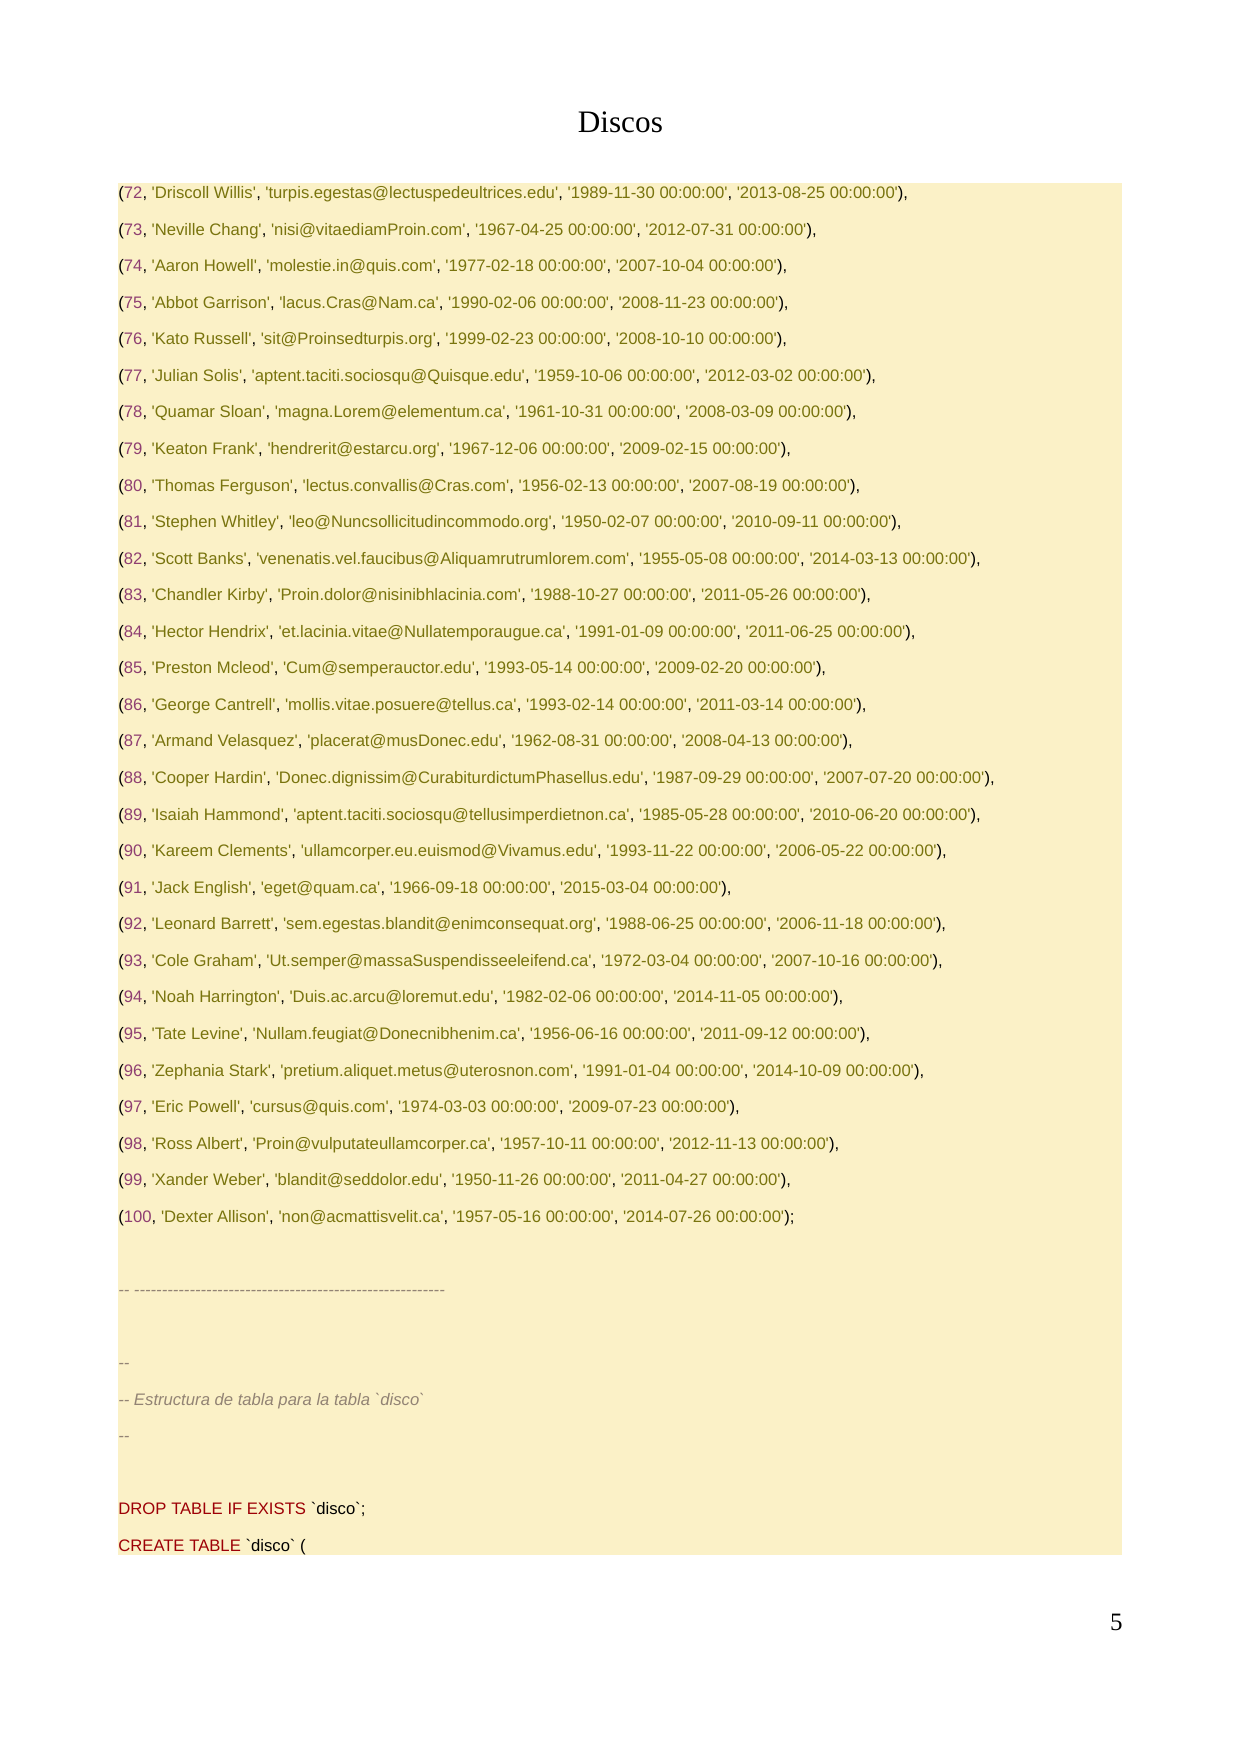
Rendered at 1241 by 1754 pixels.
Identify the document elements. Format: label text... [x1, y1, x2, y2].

text (81, 'Stephen Whitley', 'leo@Nuncsollicitudincommodo.org', '1950-02-07 00:00:00', '2010-09-11 00:00:00'), [118, 512, 1122, 531]
text (73, 'Neville Chang', 'nisi@vitaediamProin.com', '1967-04-25 00:00:00', '2012-07-31 00:00:00'), [118, 219, 1122, 238]
text (79, 'Keaton Frank', 'hendrerit@estarcu.org', '1967-12-06 00:00:00', '2009-02-15 00:00:00'), [118, 439, 1122, 458]
text CREATE TABLE `disco` ( [118, 1536, 1122, 1555]
text (97, 'Eric Powell', 'cursus@quis.com', '1974-03-03 00:00:00', '2009-07-23 00:00:00'), [118, 1097, 1122, 1116]
text (84, 'Hector Hendrix', 'et.lacinia.vitae@Nullatemporaugue.ca', '1991-01-09 00:00:00', '2011-06-25 00:00:00'), [118, 622, 1122, 641]
text (89, 'Isaiah Hammond', 'aptent.taciti.sociosqu@tellusimperdietnon.ca', '1985-05-28 00:00:00', '2010-06-20 00:00:00'), [118, 804, 1122, 823]
text (94, 'Noah Harrington', 'Duis.ac.arcu@loremut.edu', '1982-02-06 00:00:00', '2014-11-05 00:00:00'), [118, 987, 1122, 1006]
text (76, 'Kato Russell', 'sit@Proinsedturpis.org', '1999-02-23 00:00:00', '2008-10-10 00:00:00'), [118, 329, 1122, 348]
text (80, 'Thomas Ferguson', 'lectus.convallis@Cras.com', '1956-02-13 00:00:00', '2007-08-19 00:00:00'), [118, 475, 1122, 494]
text (92, 'Leonard Barrett', 'sem.egestas.blandit@enimconsequat.org', '1988-06-25 00:00:00', '2006-11-18 00:00:00'), [118, 914, 1122, 933]
text (96, 'Zephania Stark', 'pretium.aliquet.metus@uterosnon.com', '1991-01-04 00:00:00', '2014-10-09 00:00:00'), [118, 1060, 1122, 1079]
text (83, 'Chandler Kirby', 'Proin.dolor@nisinibhlacinia.com', '1988-10-27 00:00:00', '2011-05-26 00:00:00'), [118, 585, 1122, 604]
text (78, 'Quamar Sloan', 'magna.Lorem@elementum.ca', '1961-10-31 00:00:00', '2008-03-09 00:00:00'), [118, 402, 1122, 421]
text (100, 'Dexter Allison', 'non@acmattisvelit.ca', '1957-05-16 00:00:00', '2014-07-26 00:00:00'); [118, 1207, 1122, 1226]
text -- -------------------------------------------------------- [118, 1280, 1122, 1299]
text (95, 'Tate Levine', 'Nullam.feugiat@Donecnibhenim.ca', '1956-06-16 00:00:00', '2011-09-12 00:00:00'), [118, 1024, 1122, 1043]
text (87, 'Armand Velasquez', 'placerat@musDonec.edu', '1962-08-31 00:00:00', '2008-04-13 00:00:00'), [118, 731, 1122, 750]
text (98, 'Ross Albert', 'Proin@vulputateullamcorper.ca', '1957-10-11 00:00:00', '2012-11-13 00:00:00'), [118, 1133, 1122, 1153]
text (82, 'Scott Banks', 'venenatis.vel.faucibus@Aliquamrutrumlorem.com', '1955-05-08 00:00:00', '2014-03-13 00:00:00'), [118, 548, 1122, 568]
text (75, 'Abbot Garrison', 'lacus.Cras@Nam.ca', '1990-02-06 00:00:00', '2008-11-23 00:00:00'), [118, 292, 1122, 312]
text -- Estructura de tabla para la tabla `disco` [118, 1389, 1122, 1408]
text -- [118, 1426, 1122, 1445]
text -- [118, 1353, 1122, 1372]
text (72, 'Driscoll Willis', 'turpis.egestas@lectuspedeultrices.edu', '1989-11-30 00:00:00', '2013-08-25 00:00:00'), [118, 183, 1122, 202]
text (77, 'Julian Solis', 'aptent.taciti.sociosqu@Quisque.edu', '1959-10-06 00:00:00', '2012-03-02 00:00:00'), [118, 366, 1122, 385]
text (90, 'Kareem Clements', 'ullamcorper.eu.euismod@Vivamus.edu', '1993-11-22 00:00:00', '2006-05-22 00:00:00'), [118, 841, 1122, 860]
text (91, 'Jack English', 'eget@quam.ca', '1966-09-18 00:00:00', '2015-03-04 00:00:00'), [118, 877, 1122, 897]
text (99, 'Xander Weber', 'blandit@seddolor.edu', '1950-11-26 00:00:00', '2011-04-27 00:00:00'), [118, 1170, 1122, 1189]
text (74, 'Aaron Howell', 'molestie.in@quis.com', '1977-02-18 00:00:00', '2007-10-04 00:00:00'), [118, 256, 1122, 275]
text (88, 'Cooper Hardin', 'Donec.dignissim@CurabiturdictumPhasellus.edu', '1987-09-29 00:00:00', '2007-07-20 00:00:00'), [118, 768, 1122, 787]
text (86, 'George Cantrell', 'mollis.vitae.posuere@tellus.ca', '1993-02-14 00:00:00', '2011-03-14 00:00:00'), [118, 695, 1122, 714]
text (93, 'Cole Graham', 'Ut.semper@massaSuspendisseeleifend.ca', '1972-03-04 00:00:00', '2007-10-16 00:00:00'), [118, 951, 1122, 970]
text DROP TABLE IF EXISTS `disco`; [118, 1499, 1122, 1518]
text (85, 'Preston Mcleod', 'Cum@semperauctor.edu', '1993-05-14 00:00:00', '2009-02-20 00:00:00'), [118, 658, 1122, 677]
